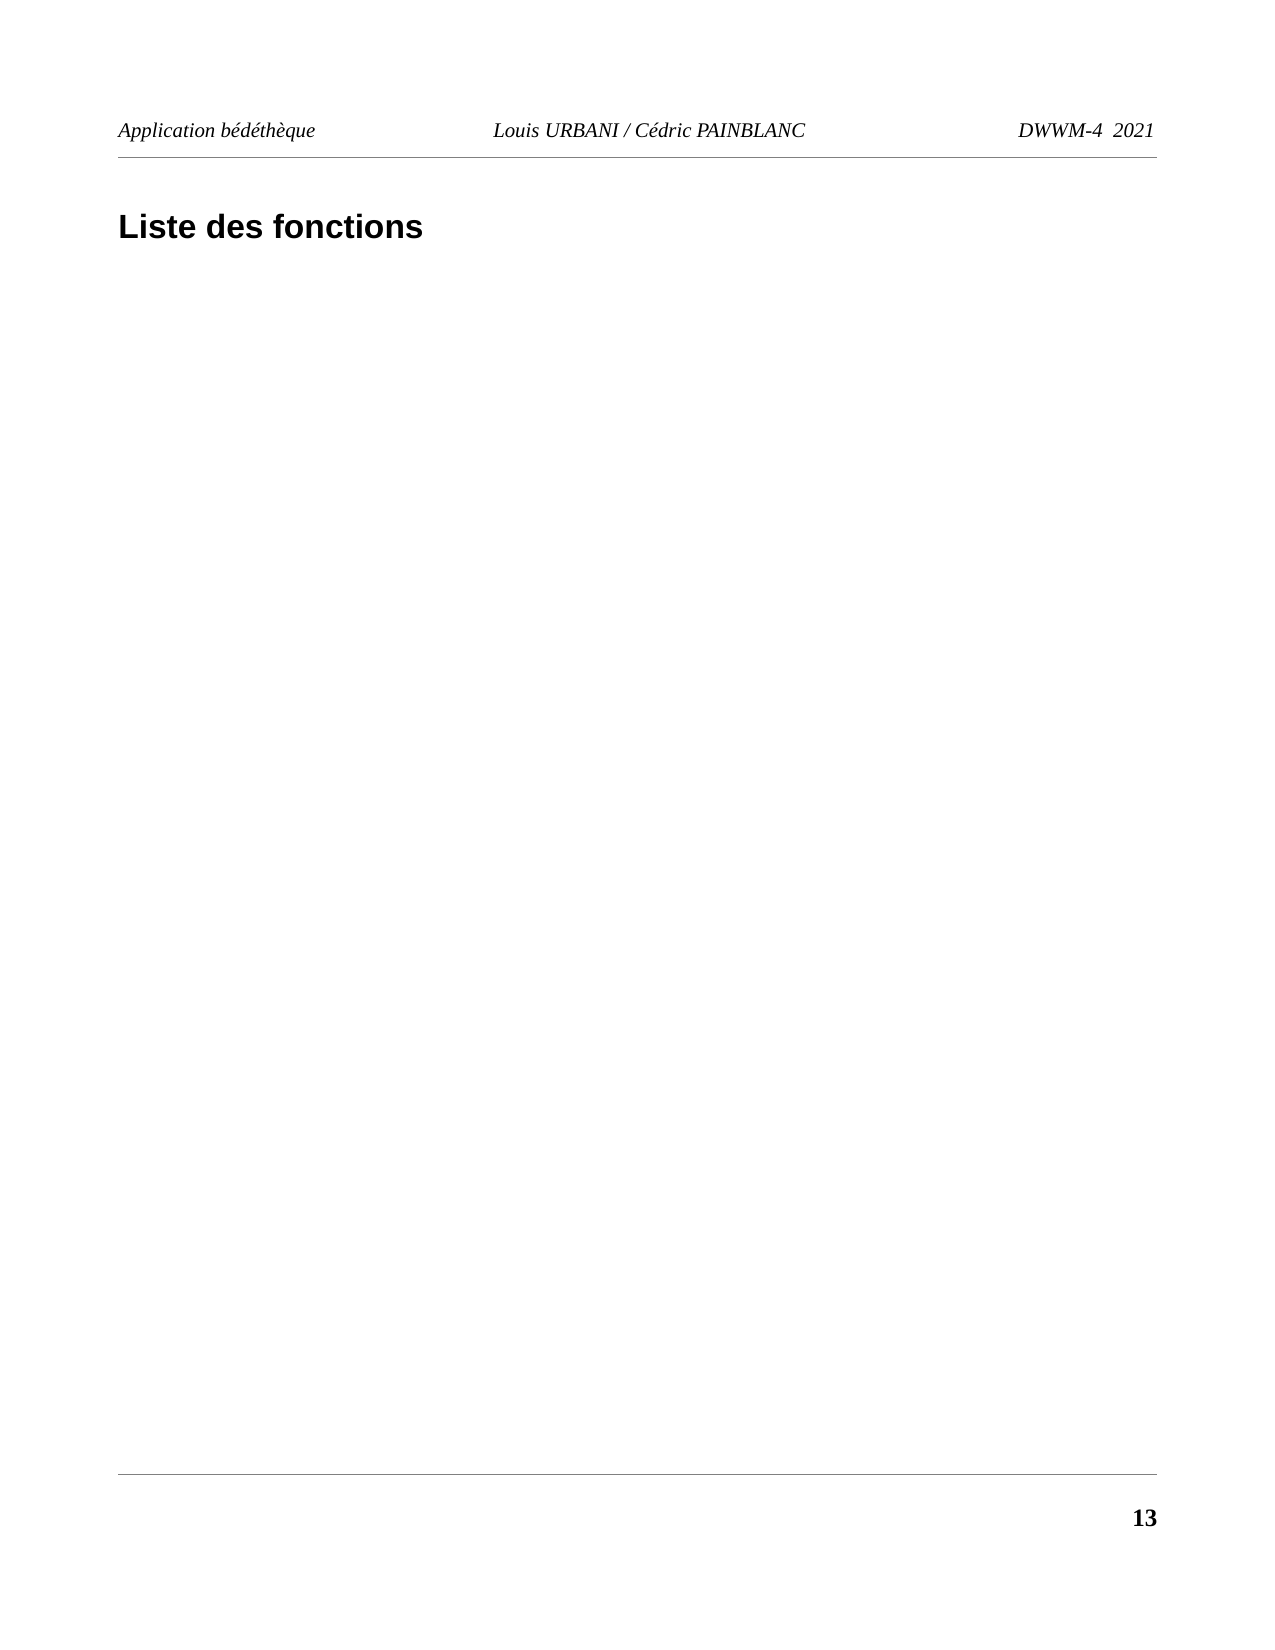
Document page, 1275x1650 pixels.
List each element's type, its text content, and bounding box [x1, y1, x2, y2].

subtitle Liste des fonctions [118, 207, 1157, 246]
